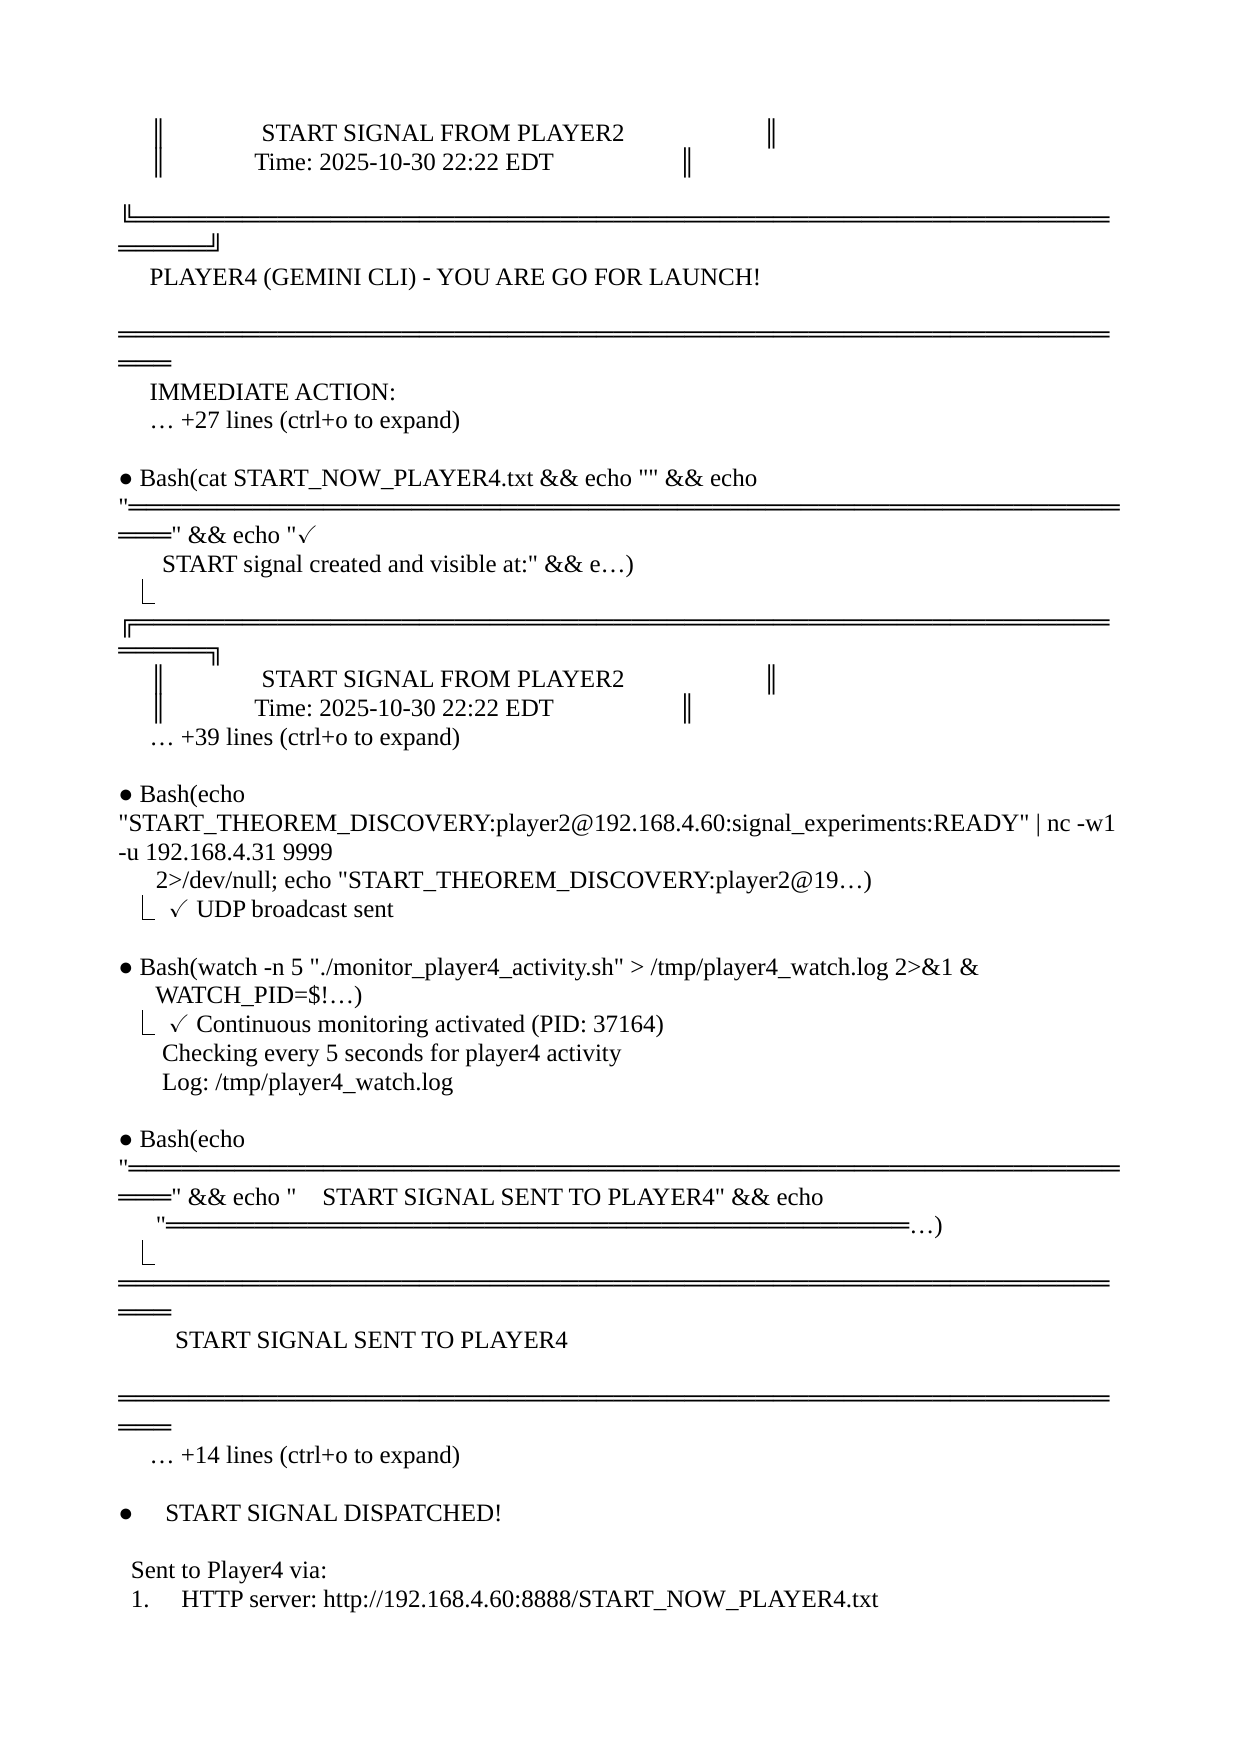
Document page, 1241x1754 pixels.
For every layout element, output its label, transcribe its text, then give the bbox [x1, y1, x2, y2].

text ● Bash(watch -n 5 "./monitor_player4_activity.sh" > /tmp/player4_watch.log 2>&1 & [118, 952, 1122, 981]
text … +14 lines (ctrl+o to expand) [118, 1441, 1122, 1469]
text ║ 🚀 START SIGNAL FROM PLAYER2 🚀 ║ [161, 118, 768, 147]
text ⎿ ═══════════════════════════════════════════════════════════ [118, 1239, 1122, 1326]
text WATCH_PID=$!…) [118, 981, 1122, 1009]
text ⎿ ✓ UDP broadcast sent [118, 894, 1122, 923]
text ● 🚀 START SIGNAL DISPATCHED! [118, 1498, 1122, 1527]
text PLAYER4 (GEMINI CLI) - YOU ARE GO FOR LAUNCH! [118, 262, 1122, 291]
text ⎿ ✓ Continuous monitoring activated (PID: 37164) [118, 1009, 1122, 1038]
text ║ Time: 2025-10-30 22:22 EDT ║ [161, 693, 684, 722]
text ║ 🚀 START SIGNAL FROM PLAYER2 🚀 ║ [118, 118, 155, 147]
text … +39 lines (ctrl+o to expand) [118, 722, 1122, 751]
text START signal created and visible at:" && e…) [118, 549, 1122, 578]
text ═══════════════════════════════════════════════════════════ [118, 291, 1122, 377]
text 2>/dev/null; echo "START_THEOREM_DISCOVERY:player2@19…) [118, 866, 1122, 894]
text ═══════════════════════════════════════════════════════════ [118, 1354, 1122, 1441]
text ● Bash(echo "═══════════════════════════════════════════════════════════" && echo "📡 START SIGNAL SENT TO PLAYER4" && echo [118, 1124, 1122, 1211]
text ║ 🚀 START SIGNAL FROM PLAYER2 🚀 ║ [118, 664, 155, 693]
text Sent to Player4 via: [118, 1556, 1122, 1584]
text ║ 🚀 START SIGNAL FROM PLAYER2 🚀 ║ [774, 664, 1122, 693]
text ⎿ ╔════════════════════════════════════════════════════════════╗ [118, 578, 1122, 664]
text ║ Time: 2025-10-30 22:22 EDT ║ [690, 693, 1122, 722]
text 1. ✅ HTTP server: http://192.168.4.60:8888/START_NOW_PLAYER4.txt [118, 1584, 1122, 1613]
text ● Bash(cat START_NOW_PLAYER4.txt && echo "" && echo "═══════════════════════════════════════════════════════════" && echo "✓ [118, 463, 1122, 549]
text Log: /tmp/player4_watch.log [118, 1067, 1122, 1096]
text ╚════════════════════════════════════════════════════════════╝ [118, 176, 1122, 262]
text ║ 🚀 START SIGNAL FROM PLAYER2 🚀 ║ [161, 664, 768, 693]
text ║ Time: 2025-10-30 22:22 EDT ║ [118, 147, 155, 176]
text IMMEDIATE ACTION: [118, 377, 1122, 406]
text "══════════════════════════════════════════…) [118, 1211, 1122, 1239]
text ║ Time: 2025-10-30 22:22 EDT ║ [690, 147, 1122, 176]
text ║ Time: 2025-10-30 22:22 EDT ║ [161, 147, 684, 176]
text Checking every 5 seconds for player4 activity [118, 1038, 1122, 1067]
text ● Bash(echo "START_THEOREM_DISCOVERY:player2@192.168.4.60:signal_experiments:READY" | nc -w1 -u 192.168.4.31 9999 [118, 779, 1122, 866]
text … +27 lines (ctrl+o to expand) [118, 406, 1122, 434]
text ║ 🚀 START SIGNAL FROM PLAYER2 🚀 ║ [774, 118, 1122, 147]
text 📡 START SIGNAL SENT TO PLAYER4 [118, 1326, 1122, 1354]
text ║ Time: 2025-10-30 22:22 EDT ║ [118, 693, 155, 722]
